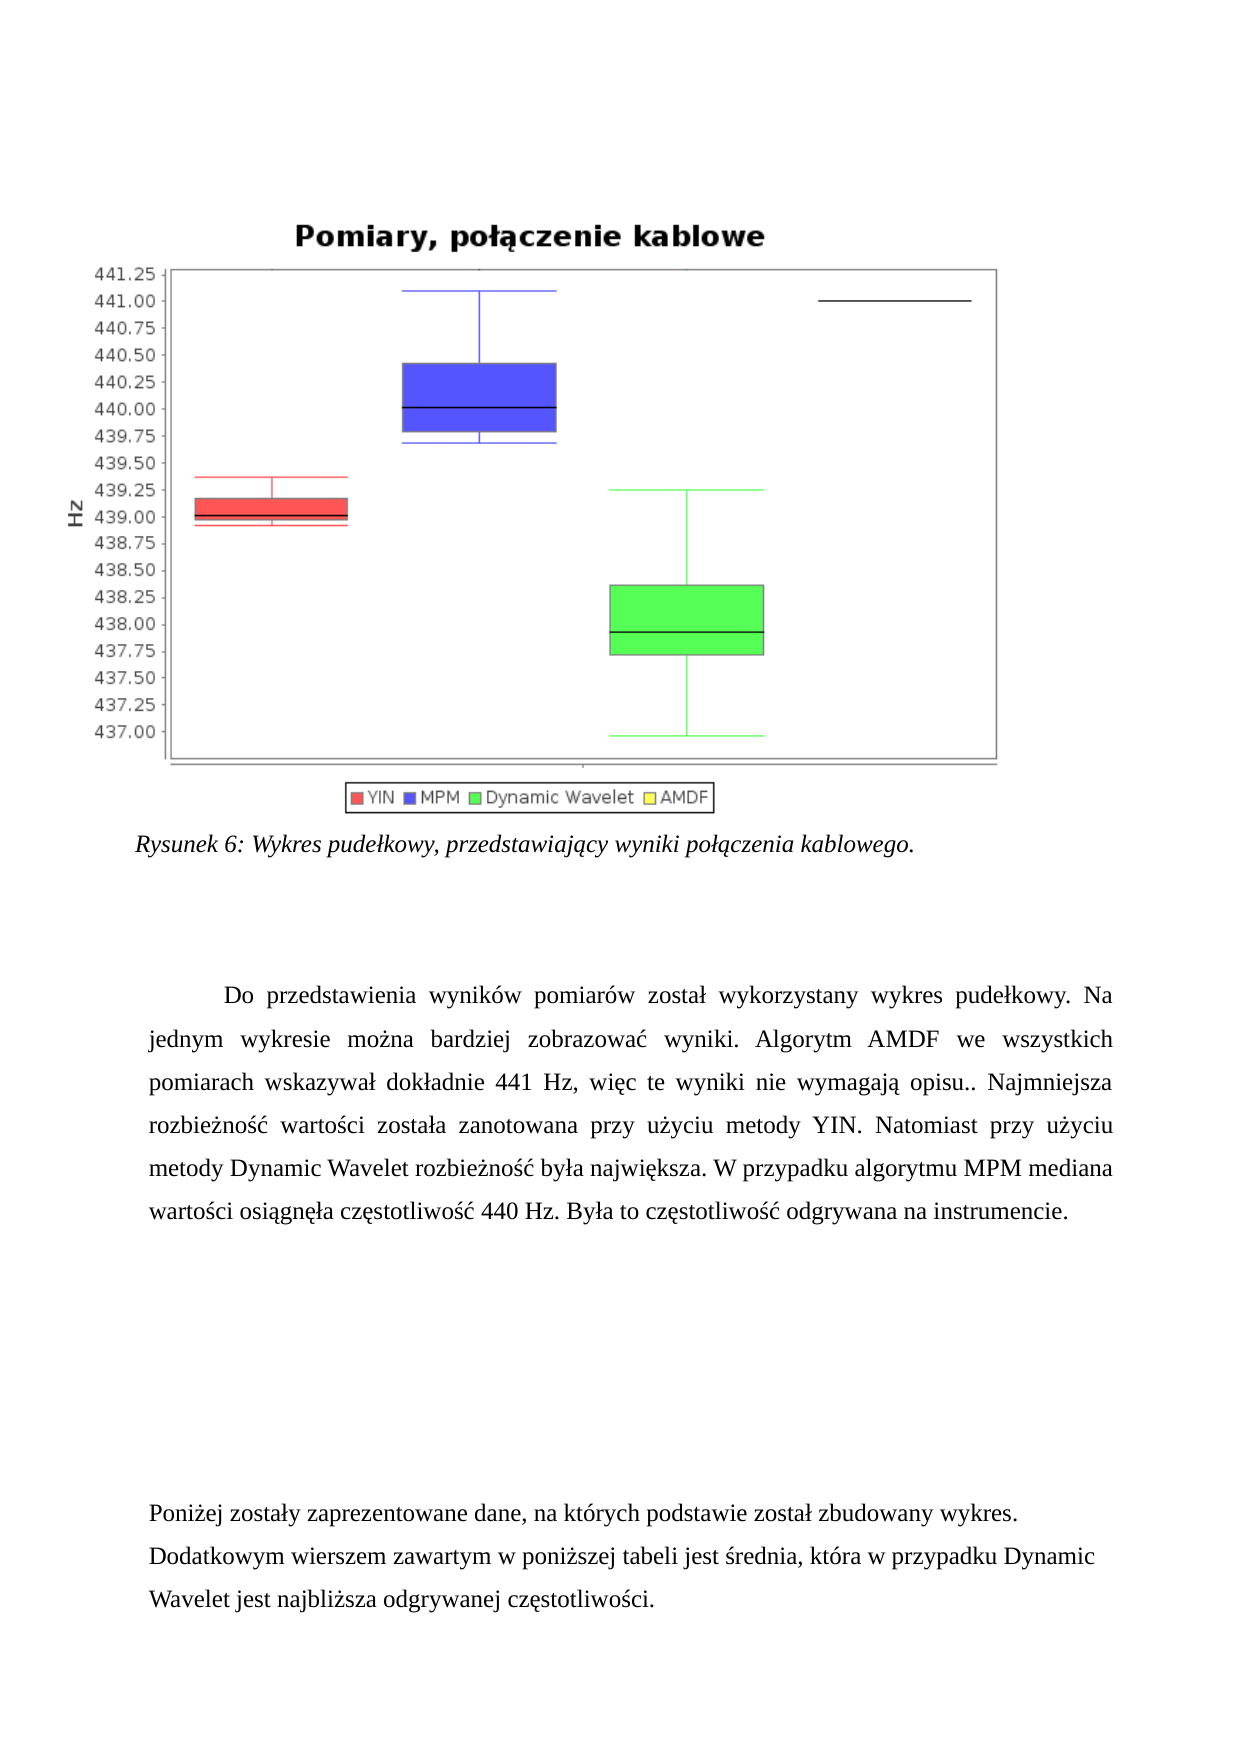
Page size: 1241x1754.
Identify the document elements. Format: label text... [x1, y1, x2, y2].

text Do przedstawienia wyników pomiarów został wykorzystany wykres pudełkowy. Na jednym wykresie można bardziej zobrazować wyniki. Algorytm AMDF we wszystkich pomiarach wskazywał dokładnie 441 Hz, więc te wyniki nie wymagają opisu.. Najmniejsza rozbieżność wartości została zanotowana przy użyciu metody YIN. Natomiast przy użyciu metody Dynamic Wavelet rozbieżność była największa. W przypadku algorytmu MPM mediana wartości osiągnęła częstotliwość 440 Hz. Była to częstotliwość odgrywana na instrumencie. [148, 981, 1114, 1225]
picture [47, 218, 1013, 815]
text Rysunek 6: Wykres pudełkowy, przedstawiający wyniki połączenia kablowego. [47, 815, 1013, 858]
text Poniżej zostały zaprezentowane dane, na których podstawie został zbudowany wykres. Dodatkowym wierszem zawartym w poniższej tabeli jest średnia, która w przypadku Dynamic Wavelet jest najbliższa odgrywanej częstotliwości. [148, 1498, 1114, 1613]
